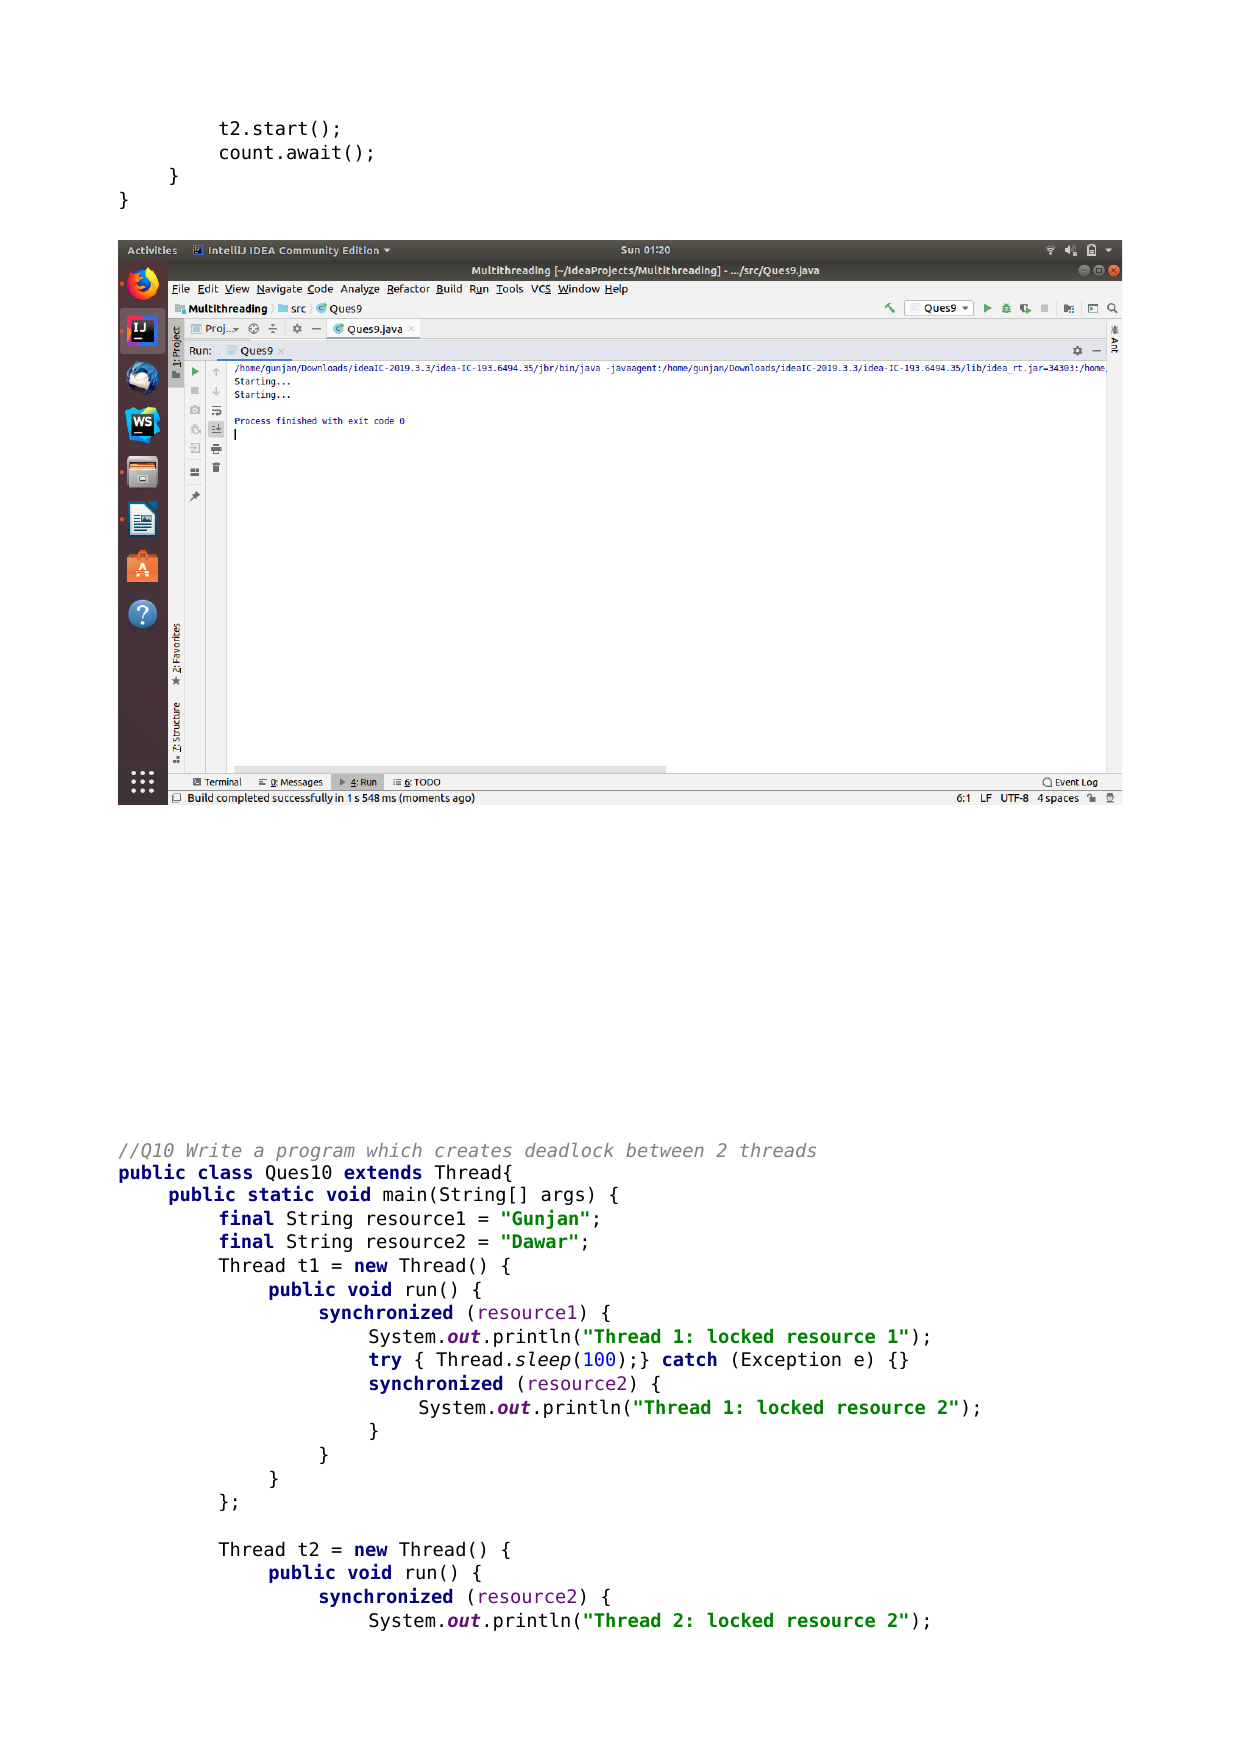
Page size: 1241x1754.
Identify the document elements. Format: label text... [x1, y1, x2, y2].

text t2.start(); [118, 118, 1122, 142]
picture [118, 240, 1123, 805]
text public void run() { [118, 1562, 1122, 1586]
text } [118, 1420, 1122, 1444]
text }; [118, 1491, 1122, 1515]
text System.out.println("Thread 2: locked resource 2"); [118, 1609, 1122, 1633]
text synchronized (resource2) { [118, 1373, 1122, 1397]
text } [118, 189, 1122, 211]
text count.await(); [118, 142, 1122, 165]
text } [118, 1468, 1122, 1491]
text try { Thread.sleep(100);} catch (Exception e) {} [118, 1349, 1122, 1373]
text final String resource1 = "Gunjan"; [118, 1208, 1122, 1231]
text } [118, 165, 1122, 189]
text System.out.println("Thread 1: locked resource 1"); [118, 1326, 1122, 1349]
text public class Ques10 extends Thread{ [118, 1162, 1122, 1184]
text System.out.println("Thread 1: locked resource 2"); [118, 1397, 1122, 1420]
text //Q10 Write a program which creates deadlock between 2 threads [118, 1140, 1122, 1162]
text Thread t1 = new Thread() { [118, 1255, 1122, 1278]
text } [118, 1444, 1122, 1468]
text public static void main(String[] args) { [118, 1184, 1122, 1208]
text final String resource2 = "Dawar"; [118, 1231, 1122, 1255]
text Thread t2 = new Thread() { [118, 1539, 1122, 1562]
text synchronized (resource1) { [118, 1302, 1122, 1326]
text public void run() { [118, 1278, 1122, 1302]
text synchronized (resource2) { [118, 1586, 1122, 1609]
